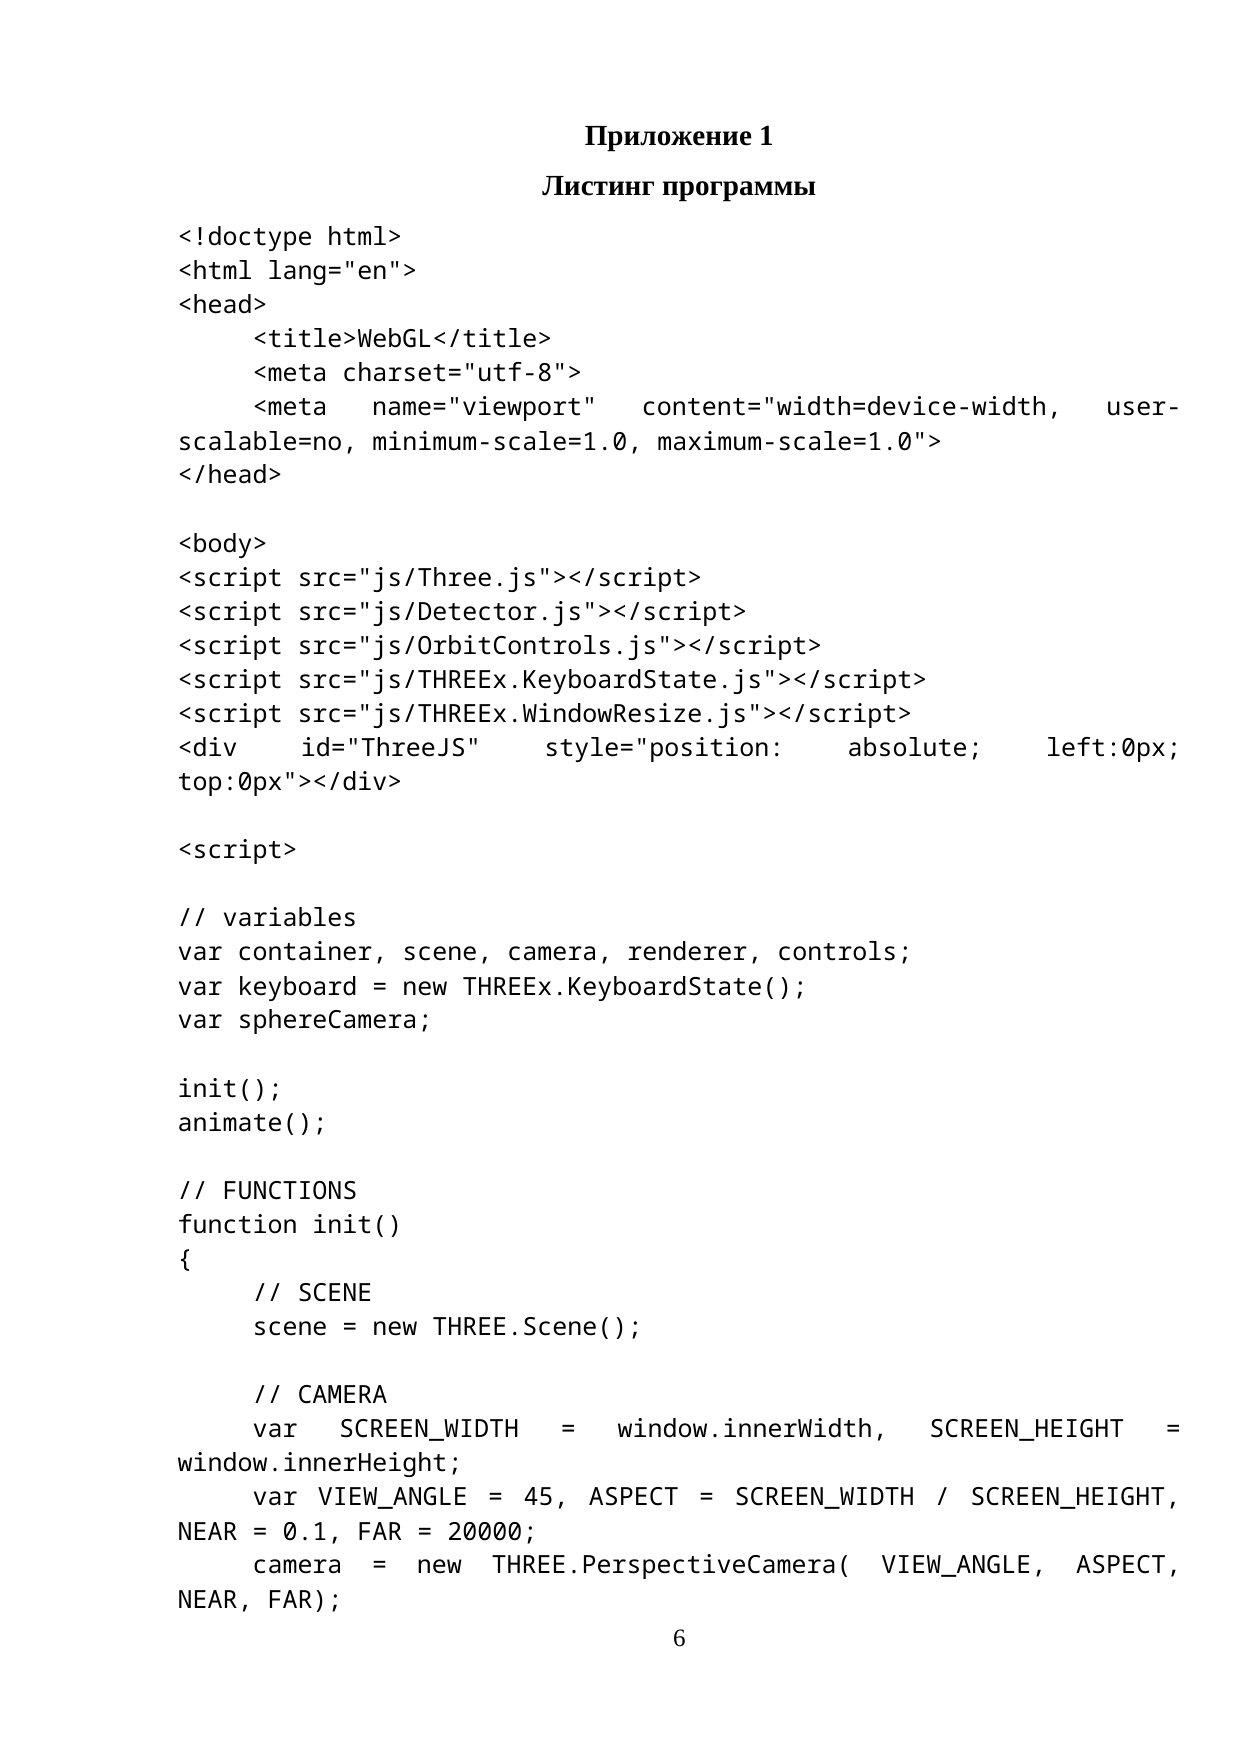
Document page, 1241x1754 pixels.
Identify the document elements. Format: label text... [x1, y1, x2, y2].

text camera = new THREE.PerspectiveCamera( VIEW_ANGLE, ASPECT, NEAR, FAR); [177, 1547, 1181, 1615]
text function init() [177, 1207, 1181, 1241]
text <script src="js/Three.js"></script> [177, 559, 1181, 593]
text </head> [177, 457, 1181, 491]
text // FUNCTIONS [177, 1172, 1181, 1207]
text var sphereCamera; [177, 1002, 1181, 1036]
text <script src="js/THREEx.KeyboardState.js"></script> [177, 662, 1181, 696]
text var VIEW_ANGLE = 45, ASPECT = SCREEN_WIDTH / SCREEN_HEIGHT, NEAR = 0.1, FAR = 20000; [177, 1479, 1181, 1547]
text Листинг программы [177, 168, 1181, 202]
text scene = new THREE.Scene(); [177, 1309, 1181, 1343]
text <!doctype html> [177, 219, 1181, 253]
text <script src="js/Detector.js"></script> [177, 593, 1181, 627]
text init(); [177, 1070, 1181, 1104]
text var keyboard = new THREEx.KeyboardState(); [177, 968, 1181, 1002]
text <meta name="viewport" content="width=device-width, user-scalable=no, minimum-scale=1.0, maximum-scale=1.0"> [177, 389, 1181, 457]
text animate(); [177, 1104, 1181, 1138]
text <html lang="en"> [177, 253, 1181, 287]
text // variables [177, 900, 1181, 934]
text <script> [177, 832, 1181, 866]
text <meta charset="utf-8"> [177, 355, 1181, 389]
text <div id="ThreeJS" style="position: absolute; left:0px; top:0px"></div> [177, 730, 1181, 798]
text // SCENE [177, 1275, 1181, 1309]
text <title>WebGL</title> [177, 321, 1181, 355]
text // CAMERA [177, 1377, 1181, 1411]
text <script src="js/OrbitControls.js"></script> [177, 627, 1181, 662]
text Приложение 1 [177, 118, 1181, 152]
text { [177, 1241, 1181, 1275]
text var SCREEN_WIDTH = window.innerWidth, SCREEN_HEIGHT = window.innerHeight; [177, 1411, 1181, 1479]
text <body> [177, 525, 1181, 559]
text var container, scene, camera, renderer, controls; [177, 934, 1181, 968]
text <script src="js/THREEx.WindowResize.js"></script> [177, 696, 1181, 730]
text <head> [177, 287, 1181, 321]
